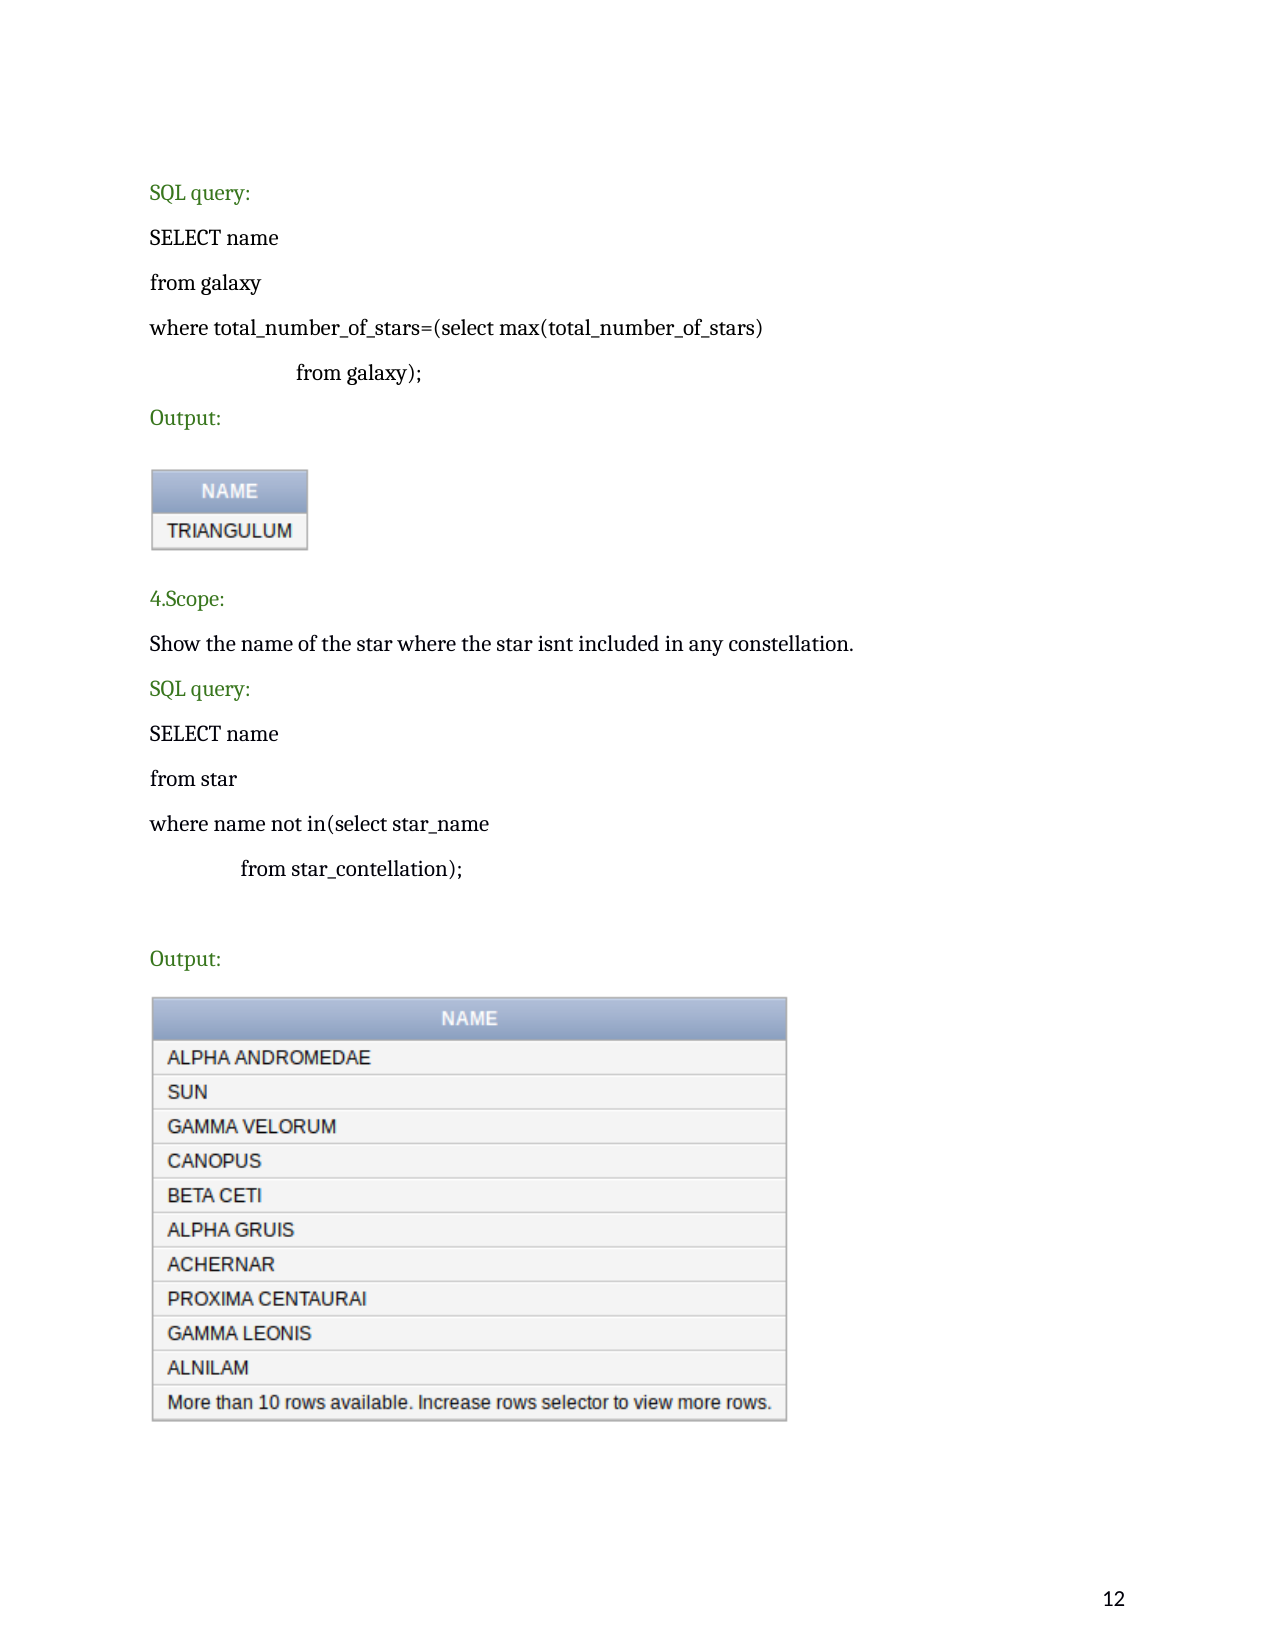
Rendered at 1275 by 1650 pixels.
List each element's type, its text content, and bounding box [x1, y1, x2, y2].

text Show the name of the star where the star isnt included in any constellation. [150, 631, 1125, 657]
text from galaxy); [150, 360, 1125, 386]
text SQL query: [150, 179, 1125, 206]
text SQL query: [150, 676, 1125, 702]
text where name not in(select star_name [150, 811, 1125, 837]
text Output: [150, 946, 1125, 973]
text SELECT name [150, 721, 1125, 747]
text SELECT name [150, 224, 1125, 251]
picture [149, 991, 789, 1425]
text 4.Scope: [150, 585, 1125, 612]
text Output: [150, 405, 1125, 431]
text where total_number_of_stars=(select max(total_number_of_stars) [150, 315, 1125, 341]
picture [150, 465, 313, 557]
text from star_contellation); [150, 856, 1125, 882]
text from star [150, 766, 1125, 792]
text from galaxy [150, 270, 1125, 296]
